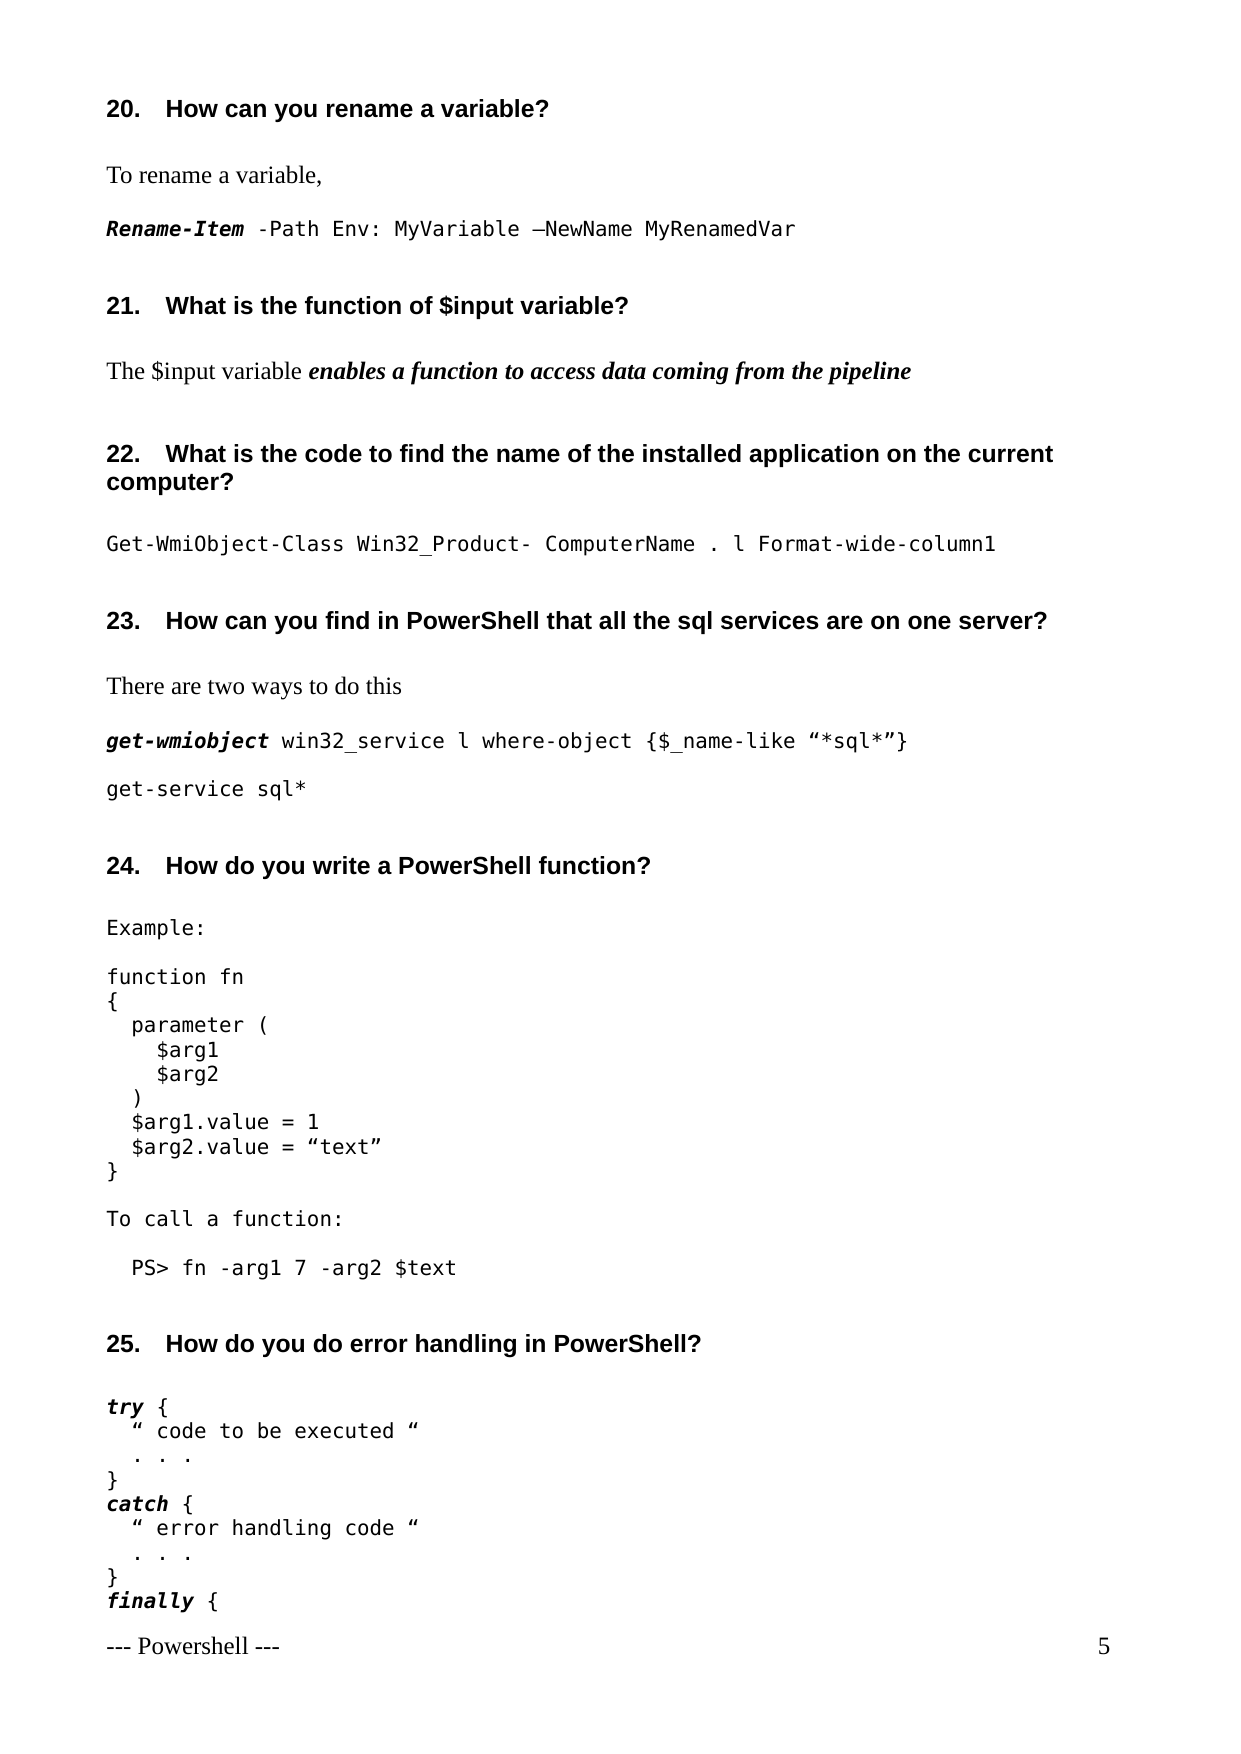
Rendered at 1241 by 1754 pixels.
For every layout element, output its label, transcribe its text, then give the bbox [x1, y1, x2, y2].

text parameter ( [106, 1013, 1134, 1038]
text . . . [106, 1443, 1134, 1468]
text There are two ways to do this [106, 671, 1134, 700]
text “ error handling code “ [106, 1516, 1134, 1541]
text { [106, 989, 1134, 1013]
text $arg1.value = 1 [106, 1110, 1134, 1135]
text get-wmiobject win32_service l where-object {$_name-like “*sql*”} [106, 729, 1134, 753]
subtitle How do you do error handling in PowerShell? [106, 1329, 1134, 1358]
text To rename a variable, [106, 160, 1134, 188]
text Example: [106, 916, 1134, 941]
text $arg1 [106, 1038, 1134, 1062]
subtitle How can you find in PowerShell that all the sql services are on one server? [106, 606, 1134, 634]
text catch { [106, 1492, 1134, 1516]
text } [106, 1468, 1134, 1492]
text . . . [106, 1541, 1134, 1565]
text Get-WmiObject-Class Win32_Product- ComputerName . l Format-wide-column1 [106, 532, 1134, 557]
text finally { [106, 1589, 1134, 1613]
subtitle How do you write a PowerShell function? [106, 851, 1134, 879]
subtitle What is the code to find the name of the installed application on the current computer? [106, 439, 1134, 496]
text get-service sql* [106, 777, 1134, 802]
text PS> fn -arg1 7 -arg2 $text [106, 1256, 1134, 1280]
text To call a function: [106, 1207, 1134, 1232]
subtitle How can you rename a variable? [106, 94, 1134, 123]
text try { [106, 1395, 1134, 1419]
text ) [106, 1086, 1134, 1110]
text The $input variable enables a function to access data coming from the pipeline [106, 356, 1134, 385]
text function fn [106, 965, 1134, 989]
text $arg2 [106, 1062, 1134, 1086]
text $arg2.value = “text” [106, 1135, 1134, 1159]
text Rename-Item -Path Env: MyVariable –NewName MyRenamedVar [106, 217, 1134, 242]
subtitle What is the function of $input variable? [106, 291, 1134, 319]
text “ code to be executed “ [106, 1419, 1134, 1443]
text } [106, 1565, 1134, 1589]
text } [106, 1159, 1134, 1183]
